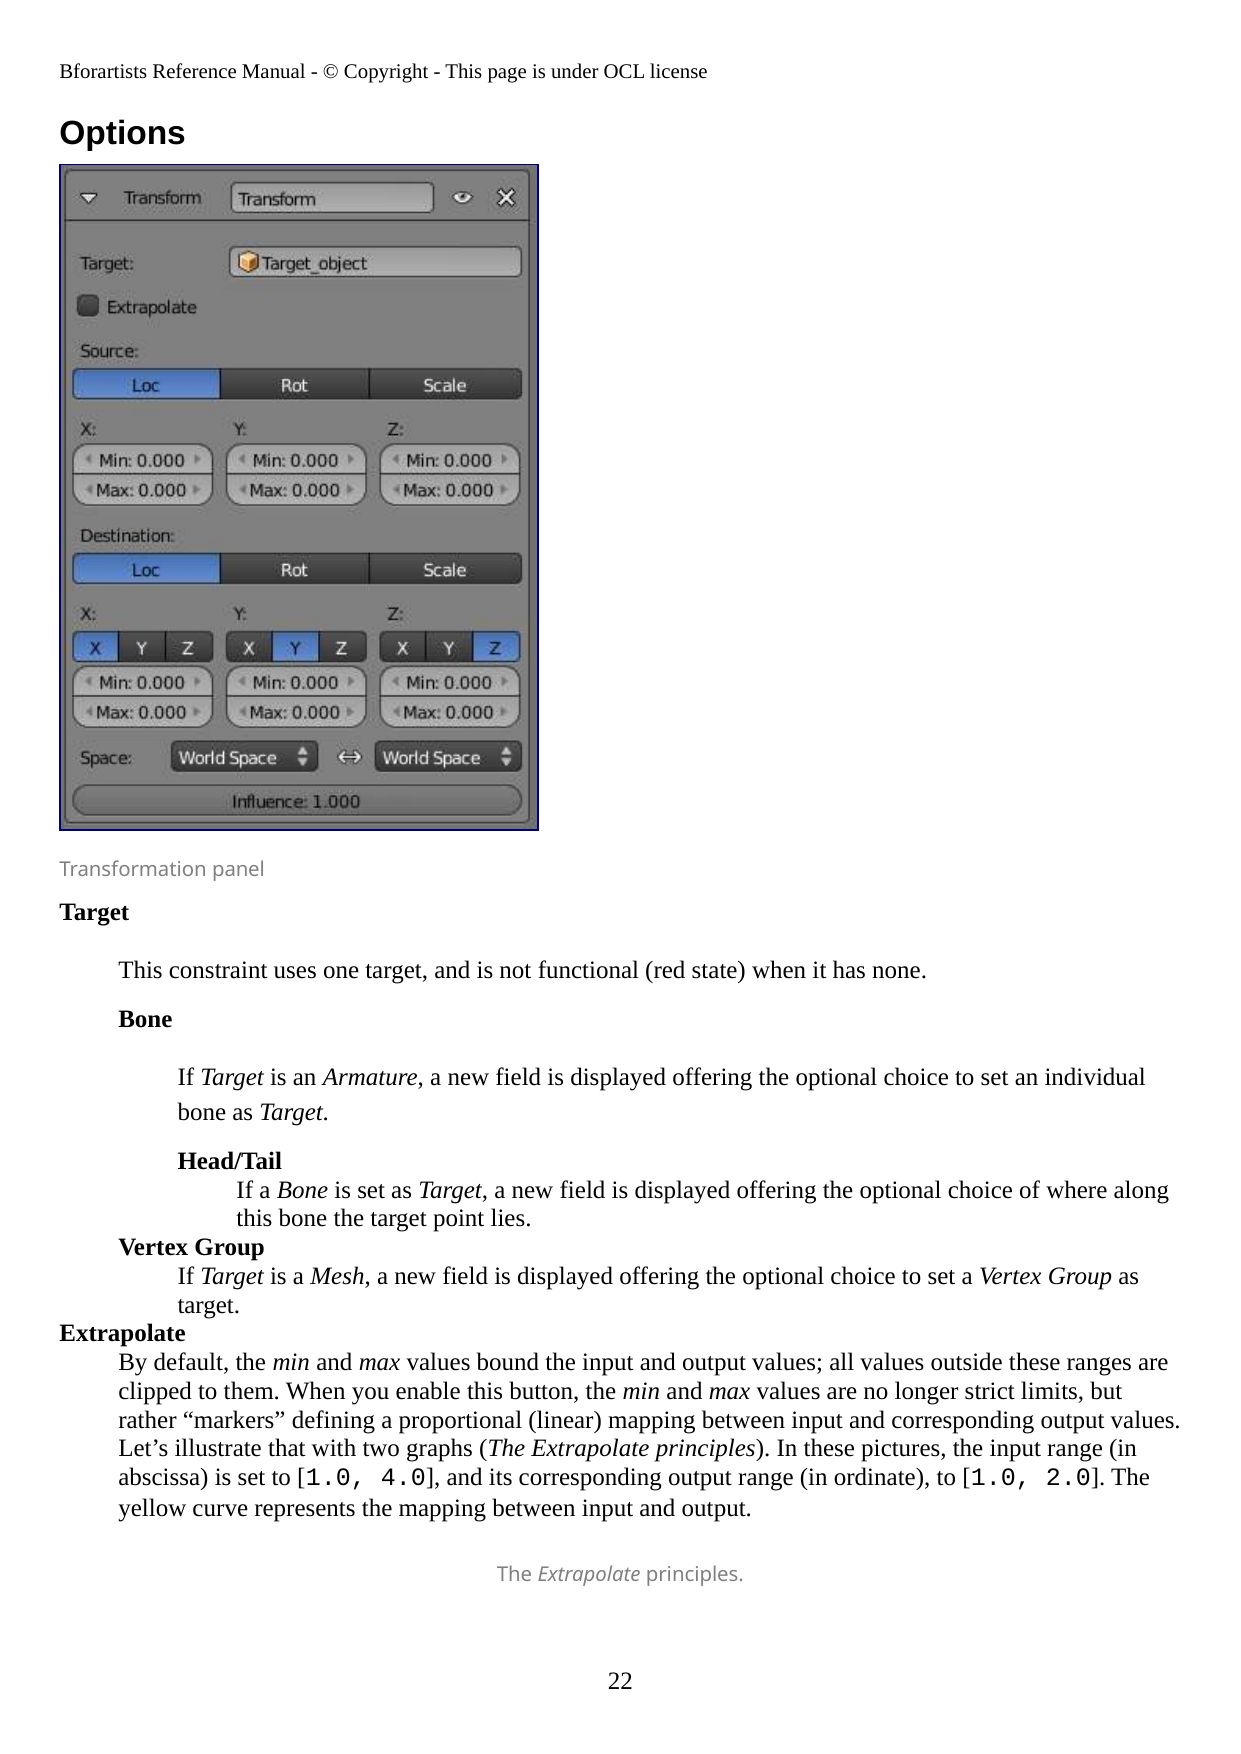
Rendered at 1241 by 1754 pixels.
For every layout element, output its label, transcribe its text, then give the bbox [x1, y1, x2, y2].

subtitle Options [59, 113, 1181, 151]
subtitle Vertex Group [118, 1232, 1181, 1261]
list By default, the min and max values bound the input and output values; all values outside these ranges are clipped to them. When you enable this button, the min and max values are no longer strict limits, but rather “markers” defining a proportional (linear) mapping between input and corresponding output values. Let’s illustrate that with two graphs (The Extrapolate principles). In these pictures, the input range (in abscissa) is set to [1.0, 4.0], and its corresponding output range (in ordinate), to [1.0, 2.0]. The yellow curve represents the mapping between input and output. [118, 1347, 1181, 1522]
subtitle Extrapolate [59, 1318, 1181, 1347]
text The Extrapolate principles. [59, 1556, 1181, 1587]
text Transformation panel [59, 851, 1181, 882]
subtitle Target [59, 897, 1181, 926]
subtitle Head/Tail [177, 1146, 1181, 1175]
text If Target is an Armature, a new field is displayed offering the optional choice to set an individual bone as Target. [177, 1062, 1181, 1126]
text This constraint uses one target, and is not functional (red state) when it has none. [118, 955, 1181, 984]
list If a Bone is set as Target, a new field is displayed offering the optional choice of where along this bone the target point lies. [236, 1175, 1181, 1232]
picture [61, 165, 537, 829]
list If Target is a Mesh, a new field is displayed offering the optional choice to set a Vertex Group as target. [177, 1261, 1181, 1318]
subtitle Bone [118, 1004, 1181, 1033]
